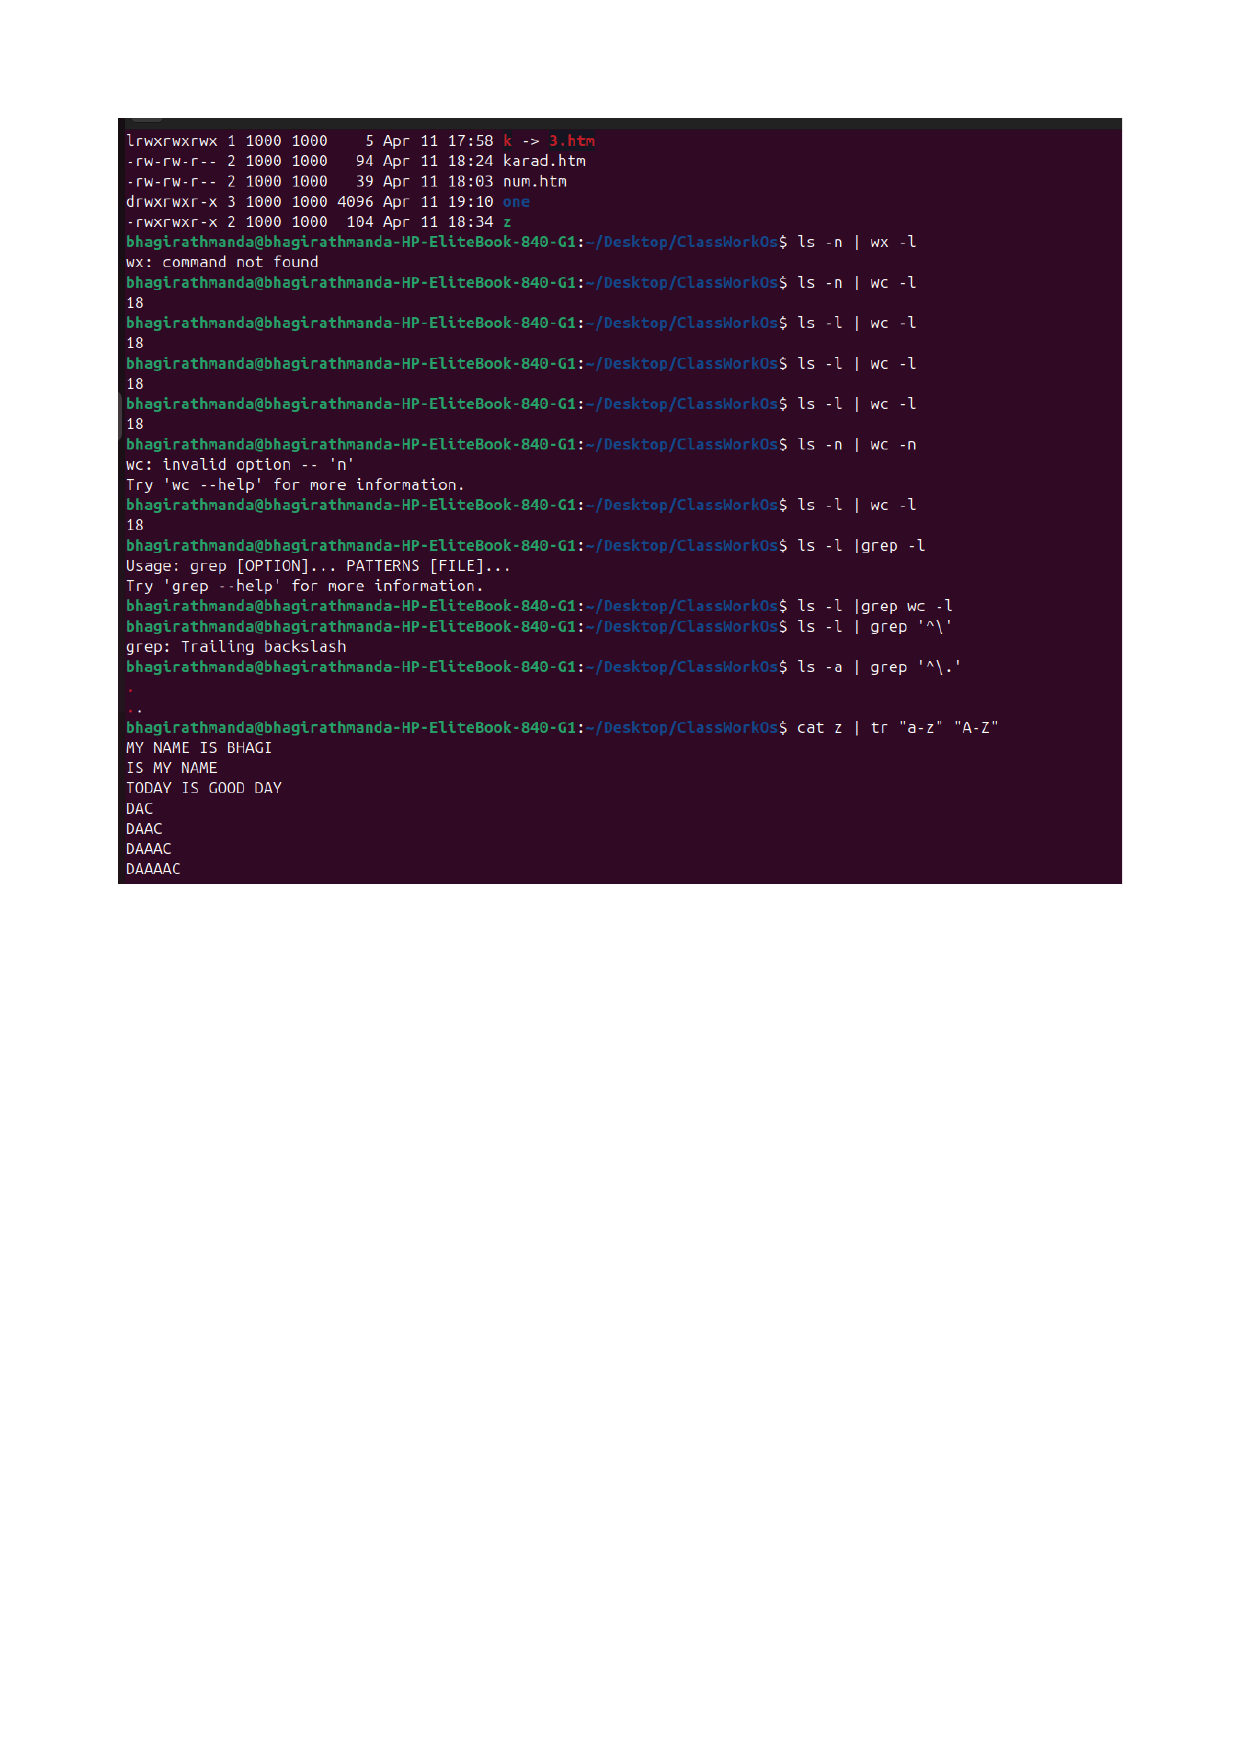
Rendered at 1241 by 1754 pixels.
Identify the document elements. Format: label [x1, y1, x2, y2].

picture [118, 118, 1123, 884]
